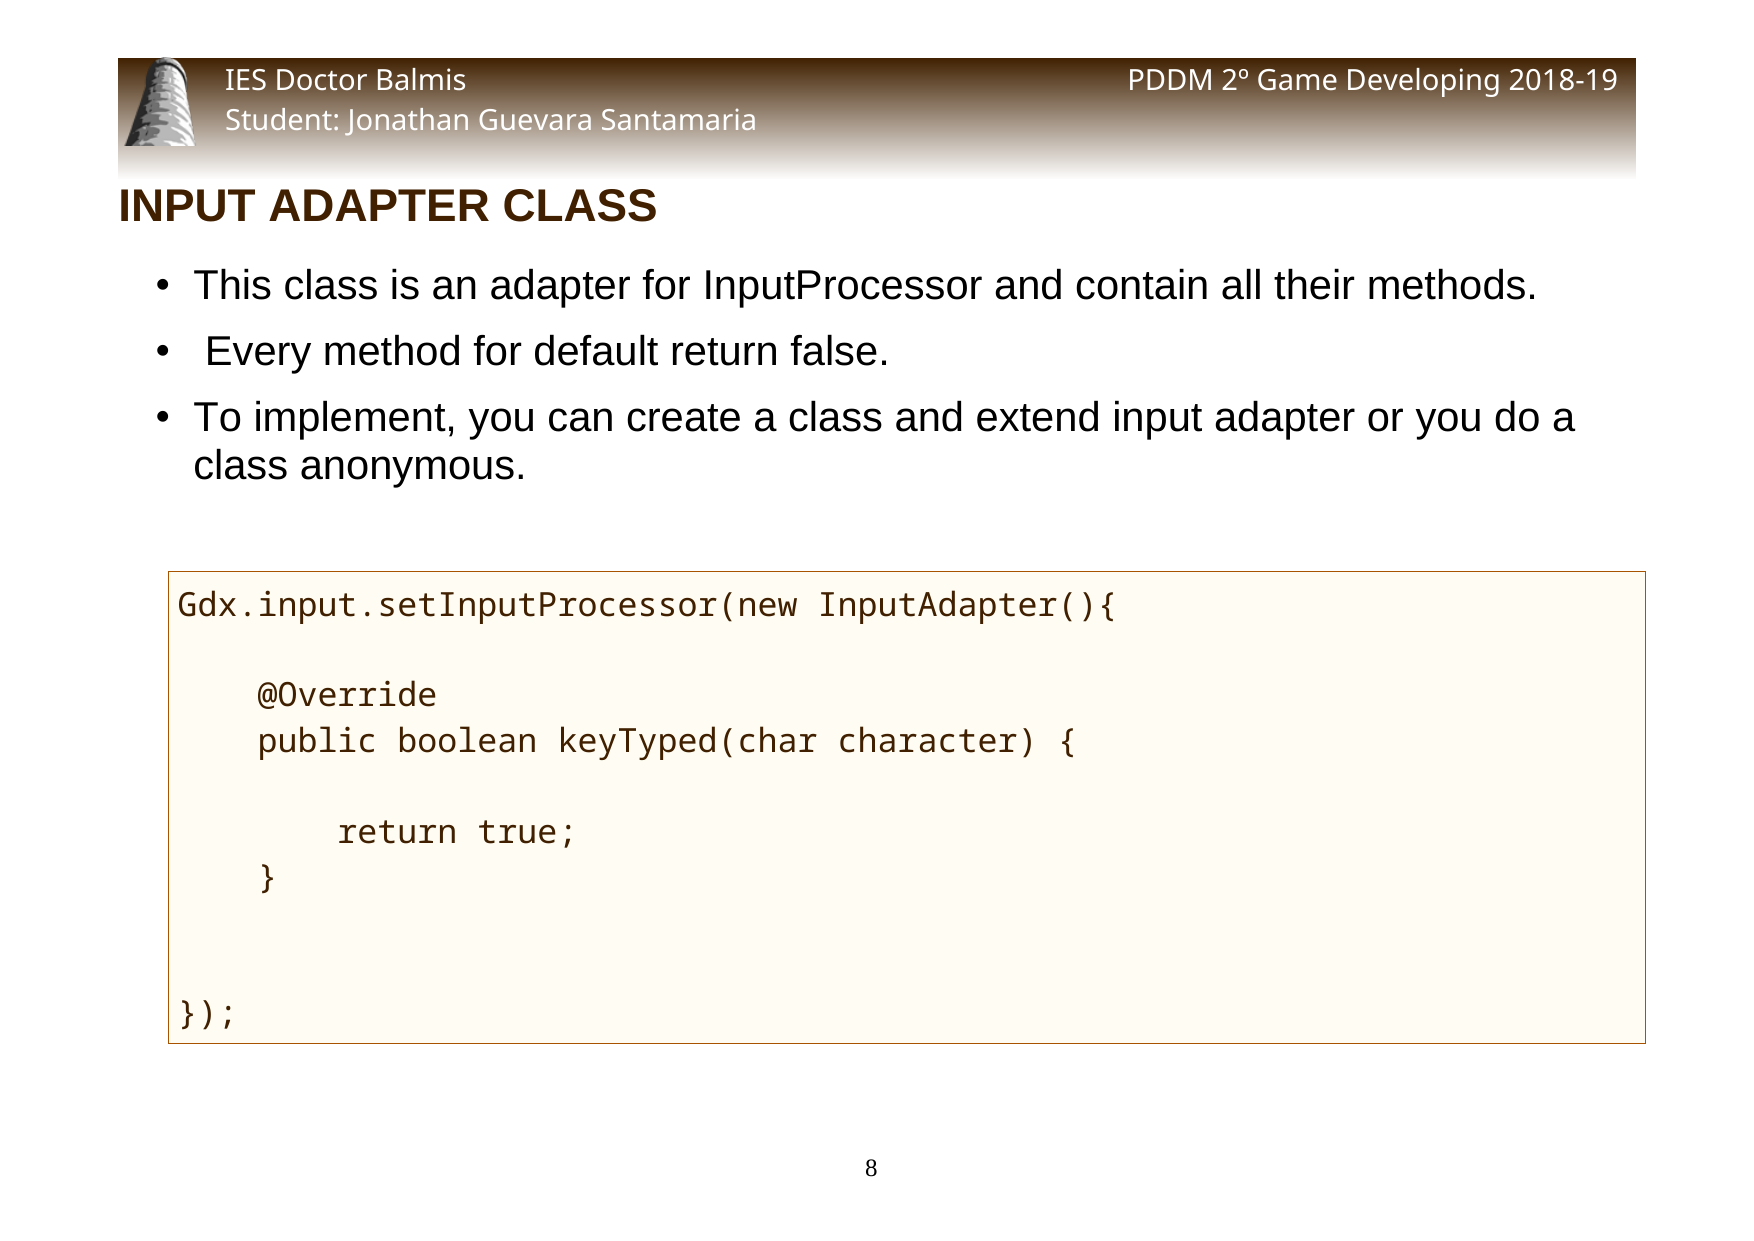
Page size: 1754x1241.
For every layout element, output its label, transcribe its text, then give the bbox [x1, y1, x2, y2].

subtitle input adapter CLASS [118, 178, 1636, 231]
text @Override [169, 662, 1645, 708]
text return true; [169, 798, 1645, 844]
text Gdx.input.setInputProcessor(new InputAdapter(){ [169, 572, 1645, 617]
picture [121, 57, 202, 146]
list Every method for default return false. [156, 326, 1636, 374]
list This class is an adapter for InputProcessor and contain all their methods. [156, 260, 1636, 308]
text }); [169, 980, 1645, 1043]
text } [169, 844, 1645, 889]
text public boolean keyTyped(char character) { [169, 708, 1645, 753]
list To implement, you can create a class and extend input adapter or you do a class anonymous. [156, 392, 1636, 488]
